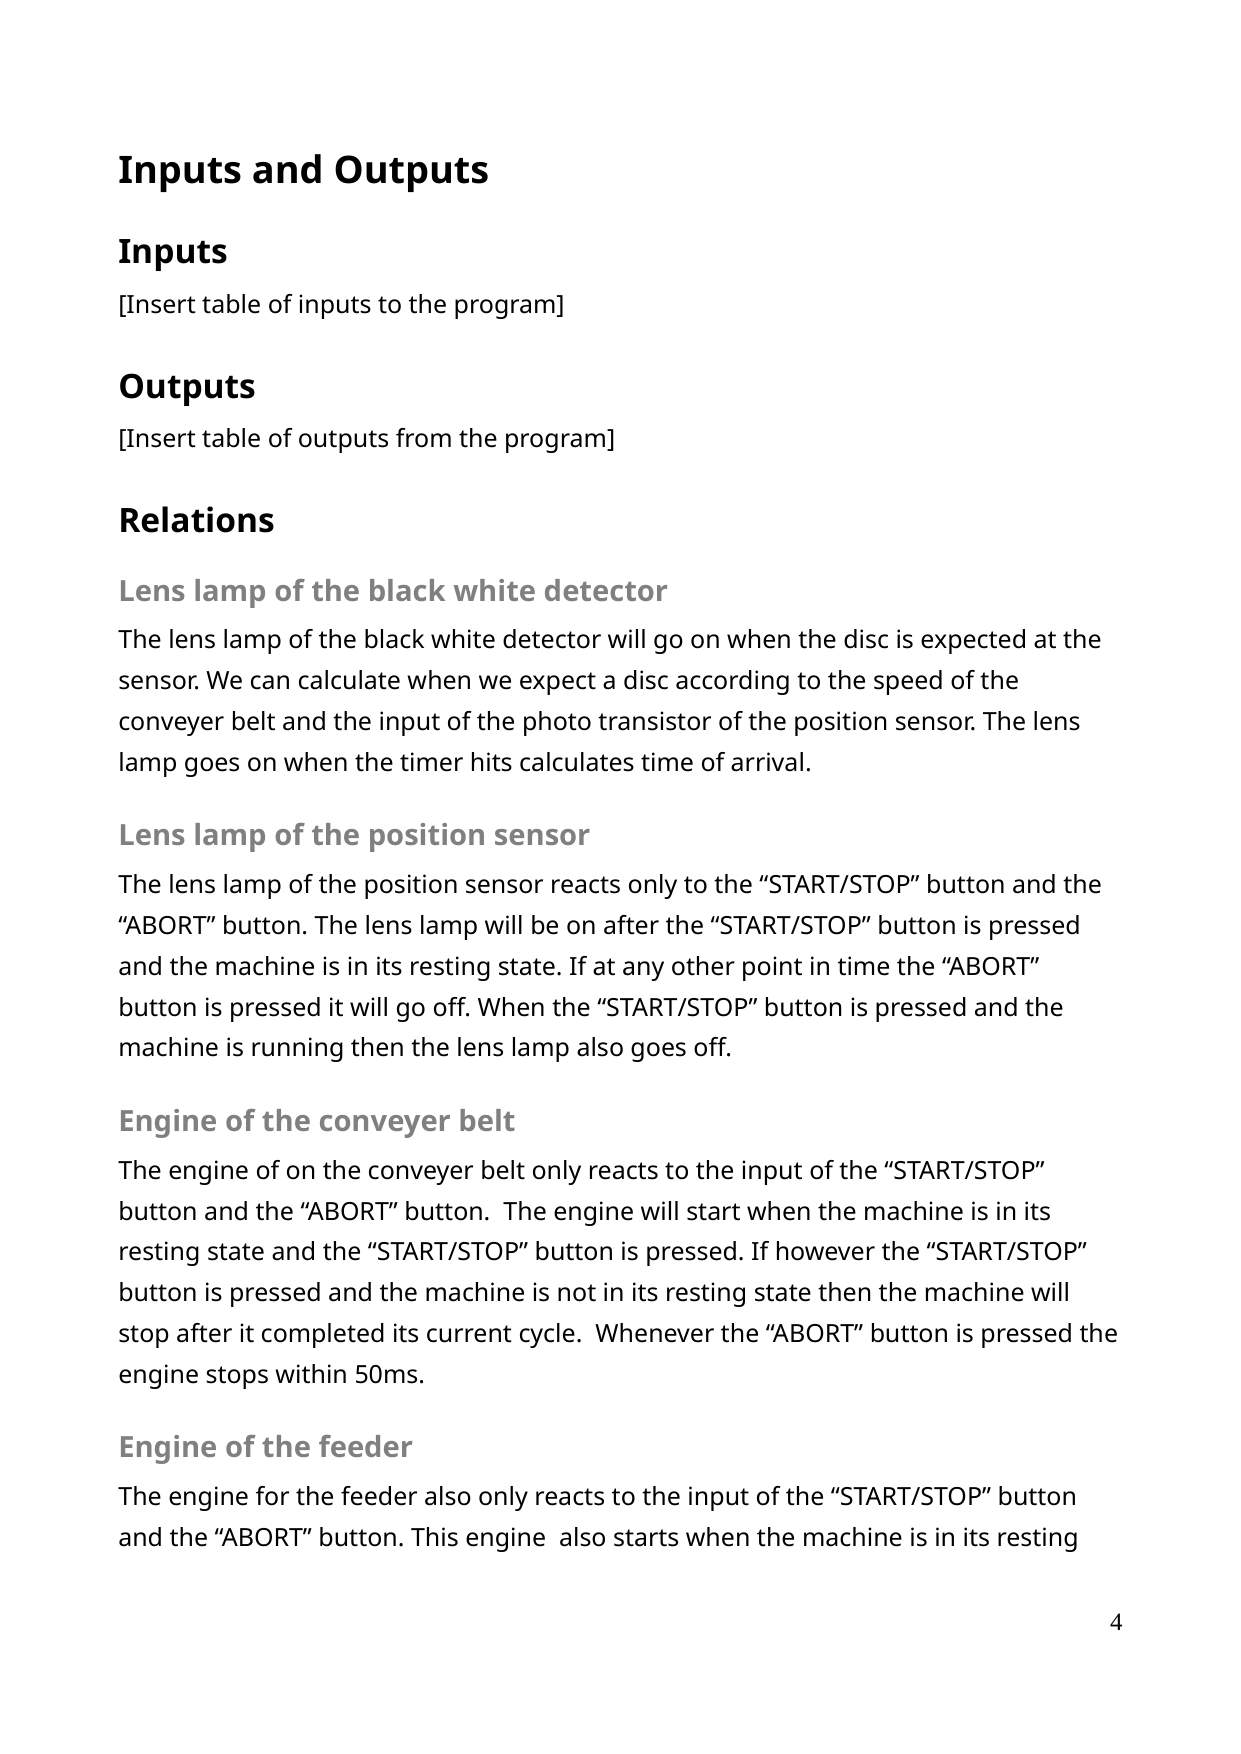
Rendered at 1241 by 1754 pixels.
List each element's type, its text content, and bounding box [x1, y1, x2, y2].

text The engine of on the conveyer belt only reacts to the input of the “START/STOP” button and the “ABORT” button. The engine will start when the machine is in its resting state and the “START/STOP” button is pressed. If however the “START/STOP” button is pressed and the machine is not in its resting state then the machine will stop after it completed its current cycle. Whenever the “ABORT” button is pressed the engine stops within 50ms. [118, 1152, 1122, 1391]
subtitle Engine of the conveyer belt [118, 1100, 1122, 1140]
subtitle Lens lamp of the position sensor [118, 814, 1122, 854]
subtitle Inputs [118, 228, 1122, 274]
subtitle Inputs and Outputs [118, 143, 1122, 195]
subtitle Lens lamp of the black white detector [118, 570, 1122, 609]
subtitle Engine of the feeder [118, 1426, 1122, 1466]
subtitle Outputs [118, 363, 1122, 408]
text The engine for the feeder also only reacts to the input of the “START/STOP” button and the “ABORT” button. This engine also starts when the machine is in its resting [118, 1479, 1122, 1553]
text The lens lamp of the black white detector will go on when the disc is expected at the sensor. We can calculate when we expect a disc according to the speed of the conveyer belt and the input of the photo transistor of the position sensor. The lens lamp goes on when the timer hits calculates time of arrival. [118, 622, 1122, 779]
subtitle Relations [118, 497, 1122, 543]
text [Insert table of inputs to the program] [118, 286, 1122, 320]
text The lens lamp of the position sensor reacts only to the “START/STOP” button and the “ABORT” button. The lens lamp will be on after the “START/STOP” button is pressed and the machine is in its resting state. If at any other point in time the “ABORT” button is pressed it will go off. When the “START/STOP” button is pressed and the machine is running then the lens lamp also goes off. [118, 867, 1122, 1064]
text [Insert table of outputs from the program] [118, 421, 1122, 455]
